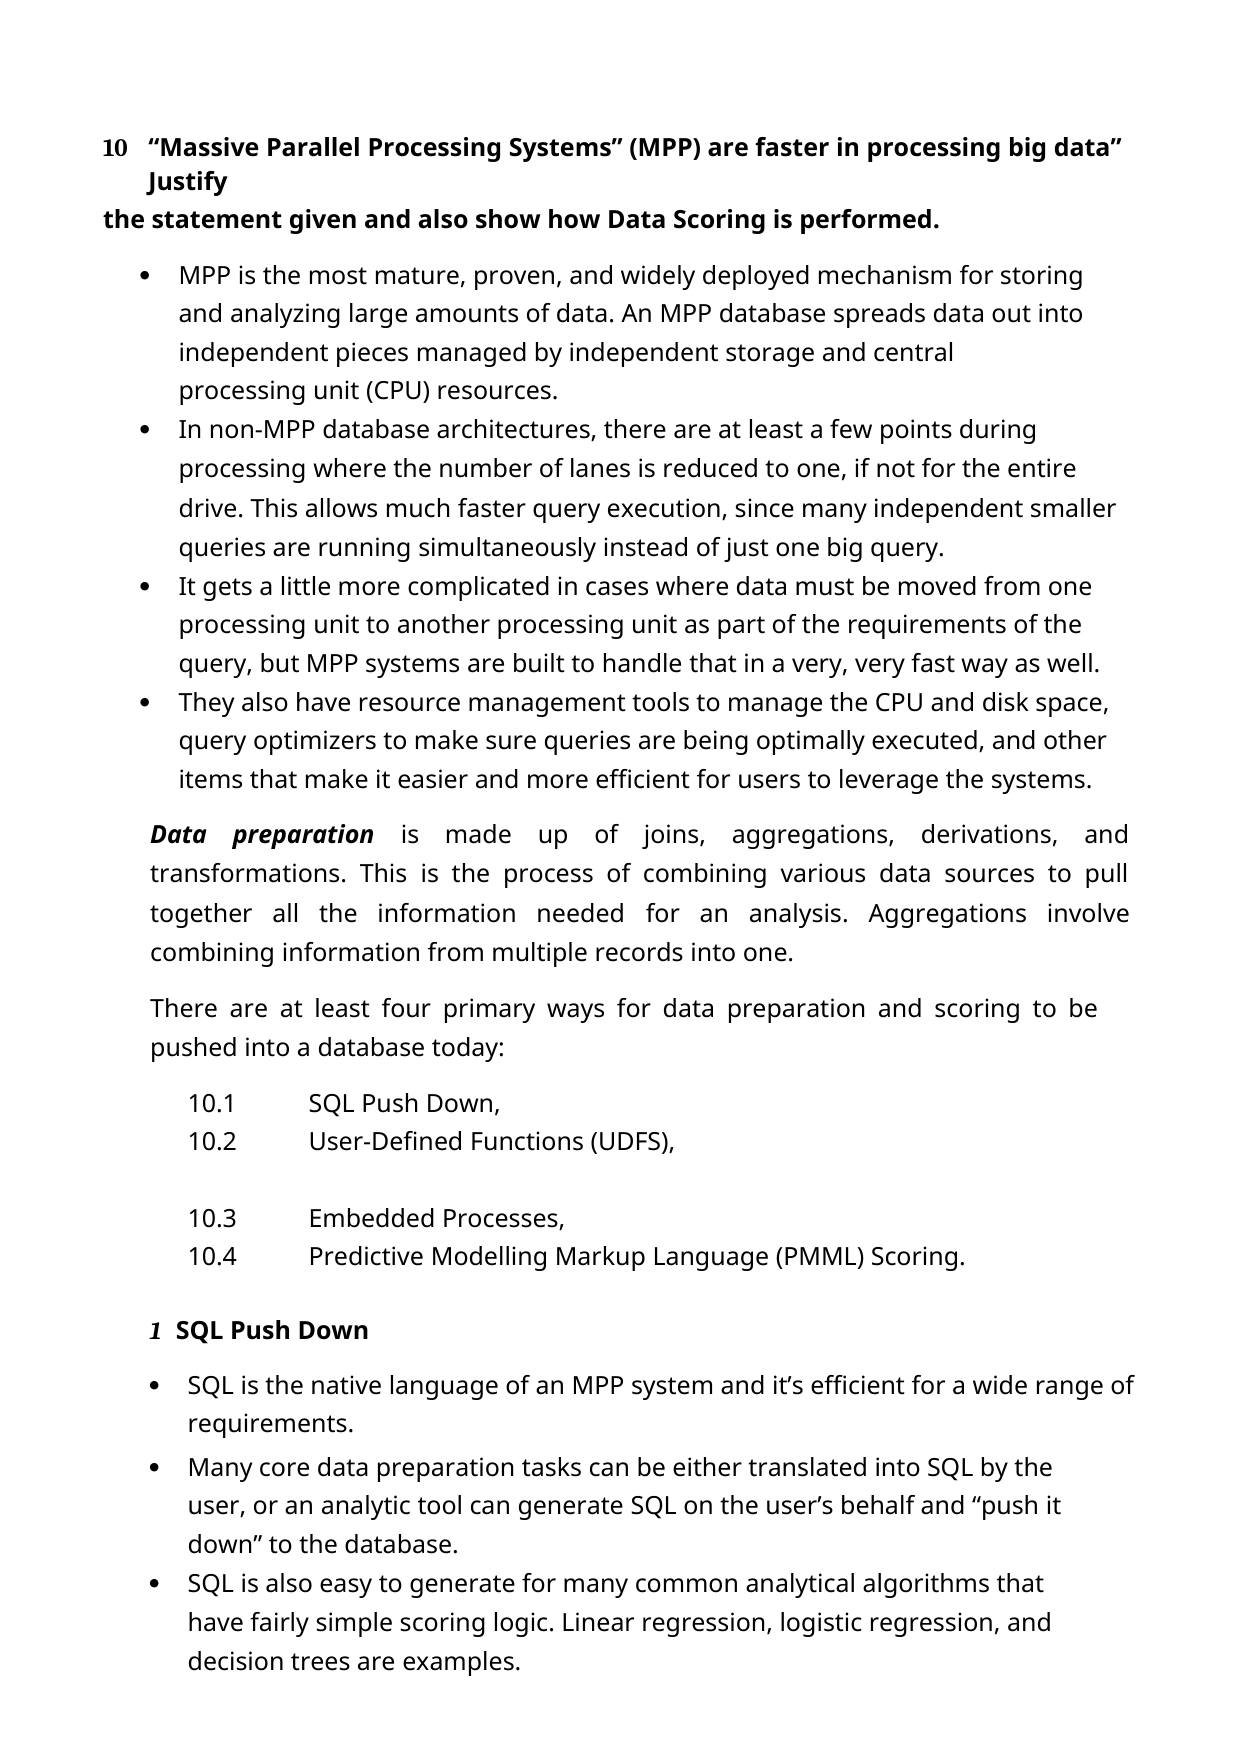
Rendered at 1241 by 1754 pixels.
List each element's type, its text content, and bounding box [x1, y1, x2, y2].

text requirements. [187, 1406, 1169, 1440]
list Predictive Modelling Markup Language (PMML) Scoring. [187, 1239, 1169, 1273]
list SQL is also easy to generate for many common analytical algorithms that have fairly simple scoring logic. Linear regression, logistic regression, and decision trees are examples. [150, 1565, 1078, 1678]
list In non-MPP database architectures, there are at least a few points during processing where the number of lanes is reduced to one, if not for the entire drive. This allows much faster query execution, since many independent smaller queries are running simultaneously instead of just one big query. [140, 412, 1123, 563]
text the statement given and also show how Data Scoring is performed. [103, 202, 1169, 236]
text Data preparation is made up of joins, aggregations, derivations, and transformations. This is the process of combining various data sources to pull together all the information needed for an analysis. Aggregations involve combining information from multiple records into one. [150, 817, 1130, 968]
list User-Defined Functions (UDFS), [187, 1124, 1169, 1158]
list SQL Push Down, [187, 1085, 1169, 1119]
subtitle “Massive Parallel Processing Systems” (MPP) are faster in processing big data” Justify [103, 130, 1169, 198]
list SQL is the native language of an MPP system and it’s efficient for a wide range of [150, 1368, 1169, 1402]
list They also have resource management tools to manage the CPU and disk space, query optimizers to make sure queries are being optimally executed, and other items that make it easier and more efficient for users to leverage the systems. [140, 684, 1127, 796]
subtitle SQL Push Down [150, 1312, 1169, 1347]
text There are at least four primary ways for data preparation and scoring to be pushed into a database today: [150, 990, 1100, 1063]
list Embedded Processes, [187, 1201, 1169, 1234]
list It gets a little more complicated in cases where data must be moved from one processing unit to another processing unit as part of the requirements of the query, but MPP systems are built to handle that in a very, very fast way as well. [140, 569, 1132, 679]
list MPP is the most mature, proven, and widely deployed mechanism for storing and analyzing large amounts of data. An MPP database spreads data out into independent pieces managed by independent storage and central processing unit (CPU) resources. [140, 257, 1086, 407]
list Many core data preparation tasks can be either translated into SQL by the user, or an analytic tool can generate SQL on the user’s behalf and “push it down” to the database. [150, 1449, 1104, 1561]
